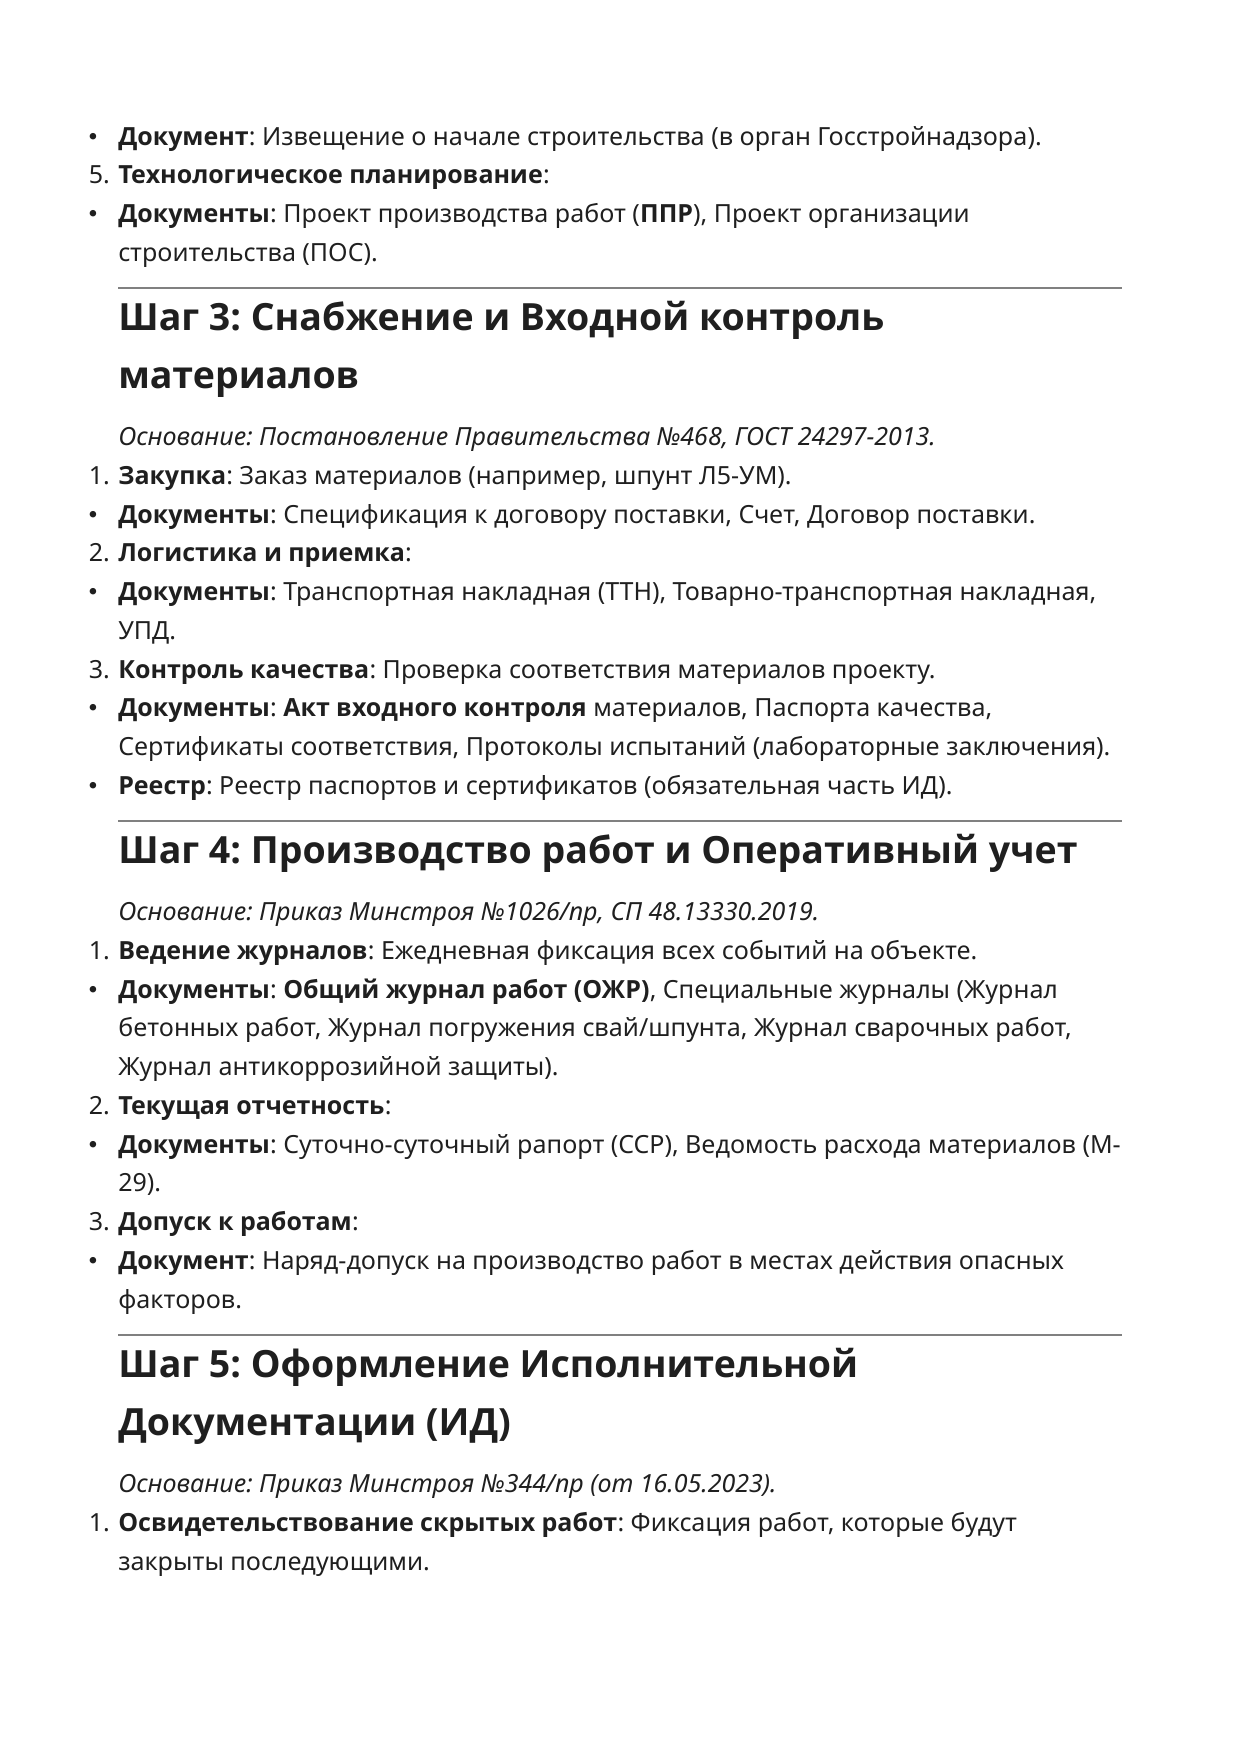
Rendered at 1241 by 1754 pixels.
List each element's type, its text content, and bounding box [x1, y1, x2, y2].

text Основание: Приказ Минстроя №1026/пр, СП 48.13330.2019. [118, 894, 1122, 928]
list Документ: Извещение о начале строительства (в орган Госстройнадзора). [118, 118, 1122, 152]
list Логистика и приемка: [118, 535, 1122, 569]
list Реестр: Реестр паспортов и сертификатов (обязательная часть ИД). [118, 767, 1122, 802]
list Документ: Наряд-допуск на производство работ в местах действия опасных факторов. [118, 1242, 1122, 1315]
list Документы: Суточно-суточный рапорт (ССР), Ведомость расхода материалов (М-29). [118, 1126, 1122, 1199]
list Документы: Проект производства работ (ППР), Проект организации строительства (ПОС). [118, 196, 1122, 268]
list Документы: Общий журнал работ (ОЖР), Специальные журналы (Журнал бетонных работ, Журнал погружения свай/шпунта, Журнал сварочных работ, Журнал антикоррозийной защиты). [118, 971, 1122, 1083]
subtitle Шаг 3: Снабжение и Входной контроль материалов [118, 290, 1122, 399]
list Ведение журналов: Ежедневная фиксация всех событий на объекте. [118, 932, 1122, 967]
list Закупка: Заказ материалов (например, шпунт Л5-УМ). [118, 457, 1122, 492]
text Основание: Приказ Минстроя №344/пр (от 16.05.2023). [118, 1466, 1122, 1500]
subtitle Шаг 4: Производство работ и Оперативный учет [118, 823, 1122, 874]
list Допуск к работам: [118, 1204, 1122, 1238]
list Документы: Спецификация к договору поставки, Счет, Договор поставки. [118, 496, 1122, 530]
list Текущая отчетность: [118, 1087, 1122, 1122]
list Технологическое планирование: [118, 157, 1122, 191]
list Документы: Транспортная накладная (ТТН), Товарно-транспортная накладная, УПД. [118, 574, 1122, 647]
subtitle Шаг 5: Оформление Исполнительной Документации (ИД) [118, 1337, 1122, 1446]
list Документы: Акт входного контроля материалов, Паспорта качества, Сертификаты соответствия, Протоколы испытаний (лабораторные заключения). [118, 690, 1122, 763]
list Освидетельствование скрытых работ: Фиксация работ, которые будут закрыты последующими. [118, 1504, 1122, 1577]
list Контроль качества: Проверка соответствия материалов проекту. [118, 651, 1122, 685]
text Основание: Постановление Правительства №468, ГОСТ 24297-2013. [118, 419, 1122, 453]
